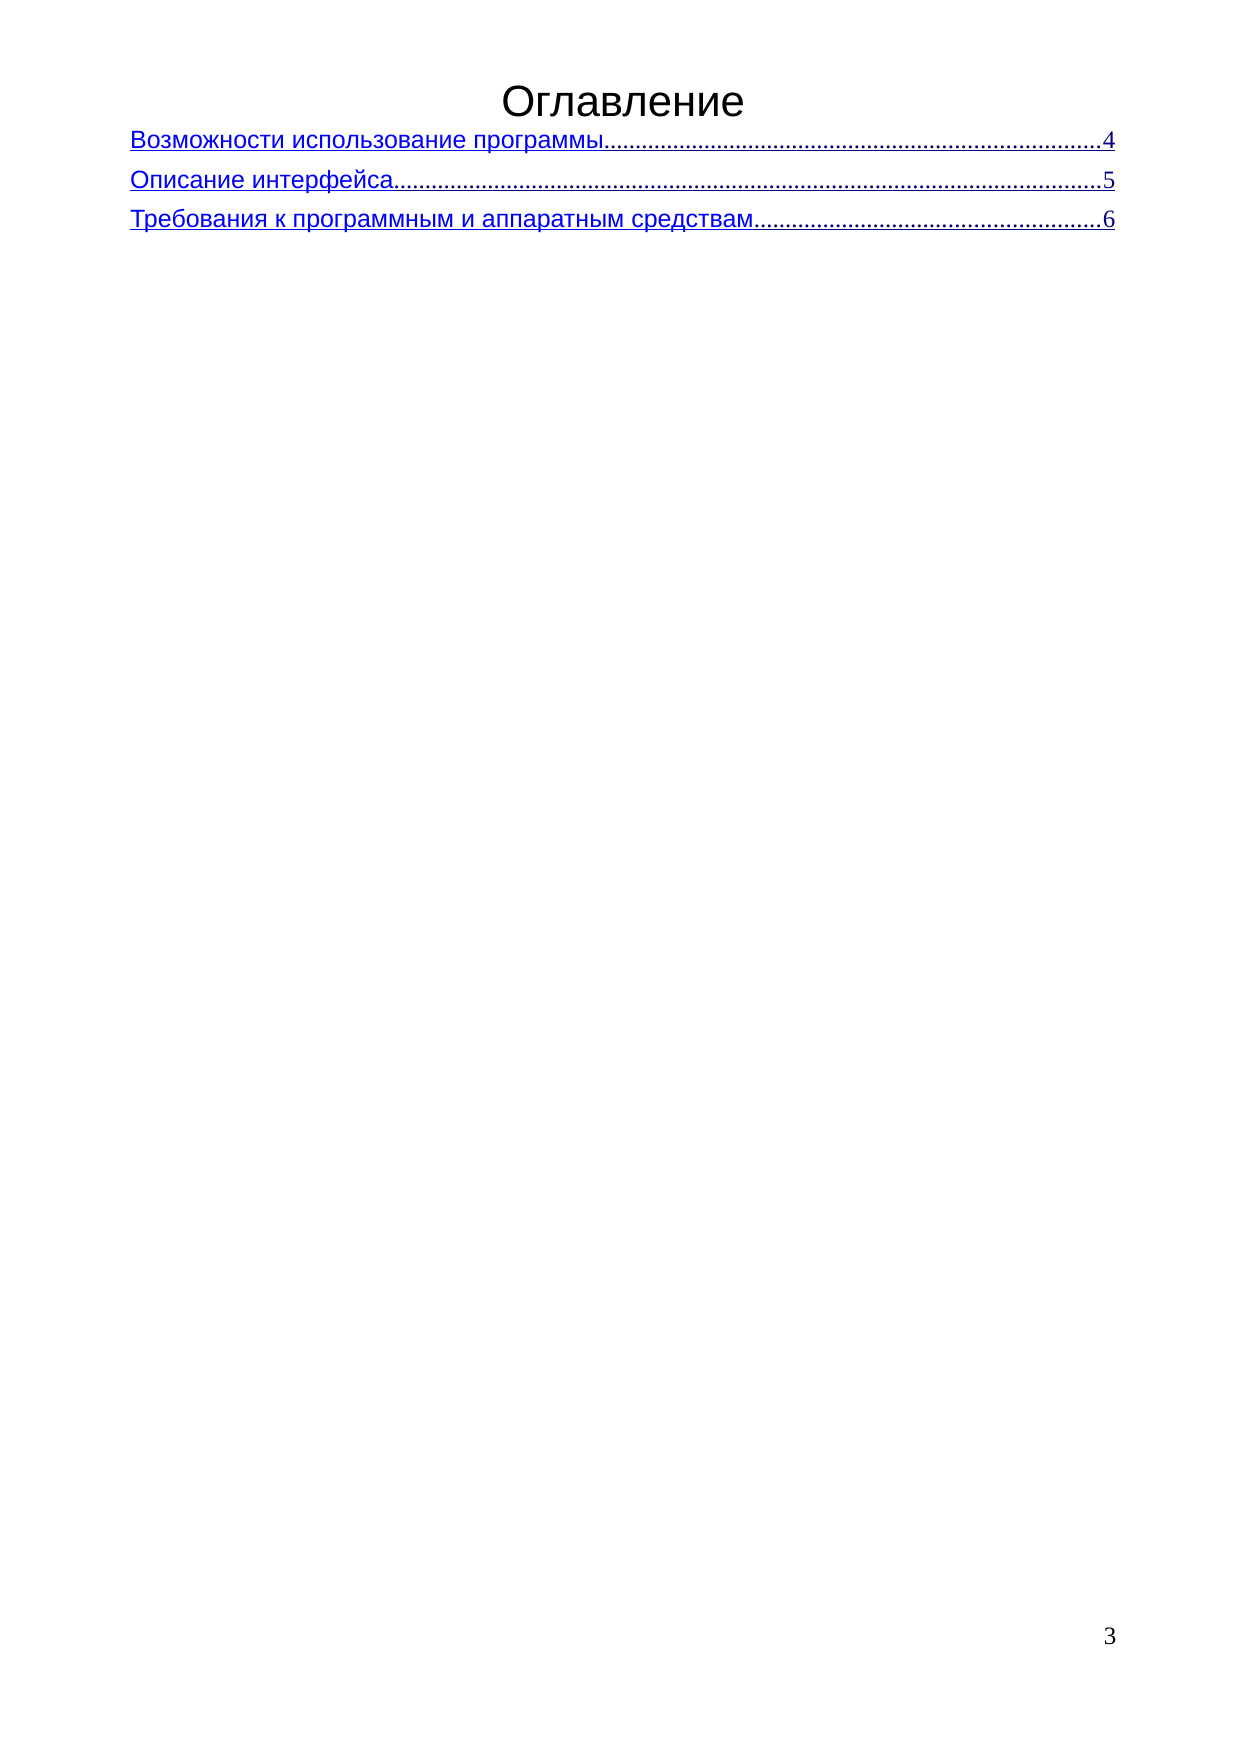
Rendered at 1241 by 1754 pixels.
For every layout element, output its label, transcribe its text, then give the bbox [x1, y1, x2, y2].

text Требования к программным и аппаратным средствам 6 [130, 204, 1116, 233]
text Описание интерфейса 5 [130, 164, 1116, 193]
text Возможности использование программы 4 [130, 125, 1116, 154]
text Оглавление [130, 75, 1116, 125]
